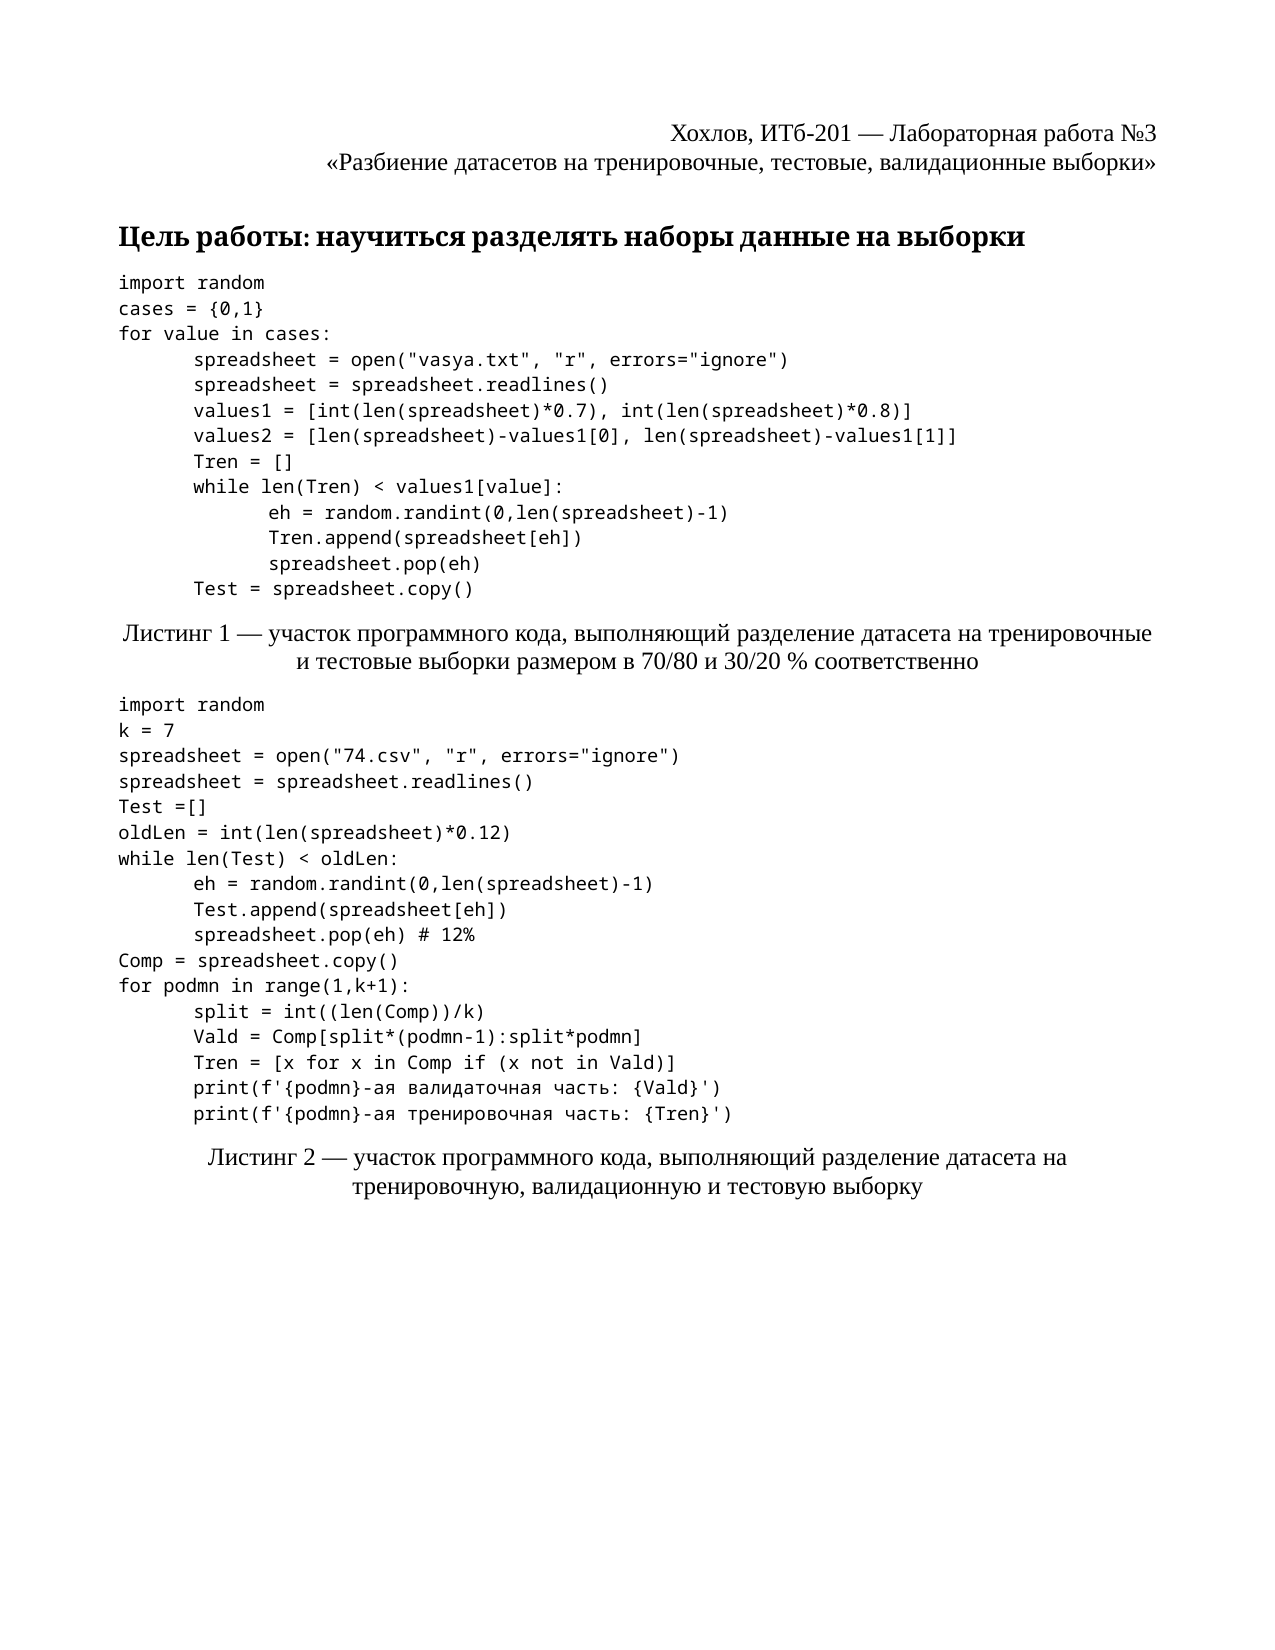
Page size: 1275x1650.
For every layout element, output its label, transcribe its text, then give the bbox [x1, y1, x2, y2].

text import random k = 7 spreadsheet = open("74.csv", "r", errors="ignore") spreadsheet = spreadsheet.readlines() Test =[] oldLen = int(len(spreadsheet)*0.12) while len(Test) < oldLen: eh = random.randint(0,len(spreadsheet)-1) Test.append(spreadsheet[eh]) spreadsheet.pop(eh) # 12% Comp = spreadsheet.copy() for podmn in range(1,k+1): [118, 692, 1157, 998]
text split = int((len(Comp))/k) Vald = Comp[split*(podmn-1):split*podmn] Tren = [x for x in Comp if (x not in Vald)] print(f'{podmn}-ая валидаточная часть: {Vald}') print(f'{podmn}-ая тренировочная часть: {Tren}') [118, 998, 1157, 1126]
text Листинг 1 — участок программного кода, выполняющий разделение датасета на тренировочные и тестовые выборки размером в 70/80 и 30/20 % соответственно [118, 618, 1157, 675]
subtitle Цель работы: научиться разделять наборы данные на выборки [118, 222, 1157, 253]
text import random cases = {0,1} for value in cases: spreadsheet = open("vasya.txt", "r", errors="ignore") spreadsheet = spreadsheet.readlines() values1 = [int(len(spreadsheet)*0.7), int(len(spreadsheet)*0.8)] values2 = [len(spreadsheet)-values1[0], len(spreadsheet)-values1[1]] Tren = [] while len(Tren) < values1[value]: eh = random.randint(0,len(spreadsheet)-1) Tren.append(spreadsheet[eh]) spreadsheet.pop(eh) Test = spreadsheet.copy() [118, 269, 1157, 601]
text Листинг 2 — участок программного кода, выполняющий разделение датасета на тренировочную, валидационную и тестовую выборку [118, 1142, 1157, 1200]
